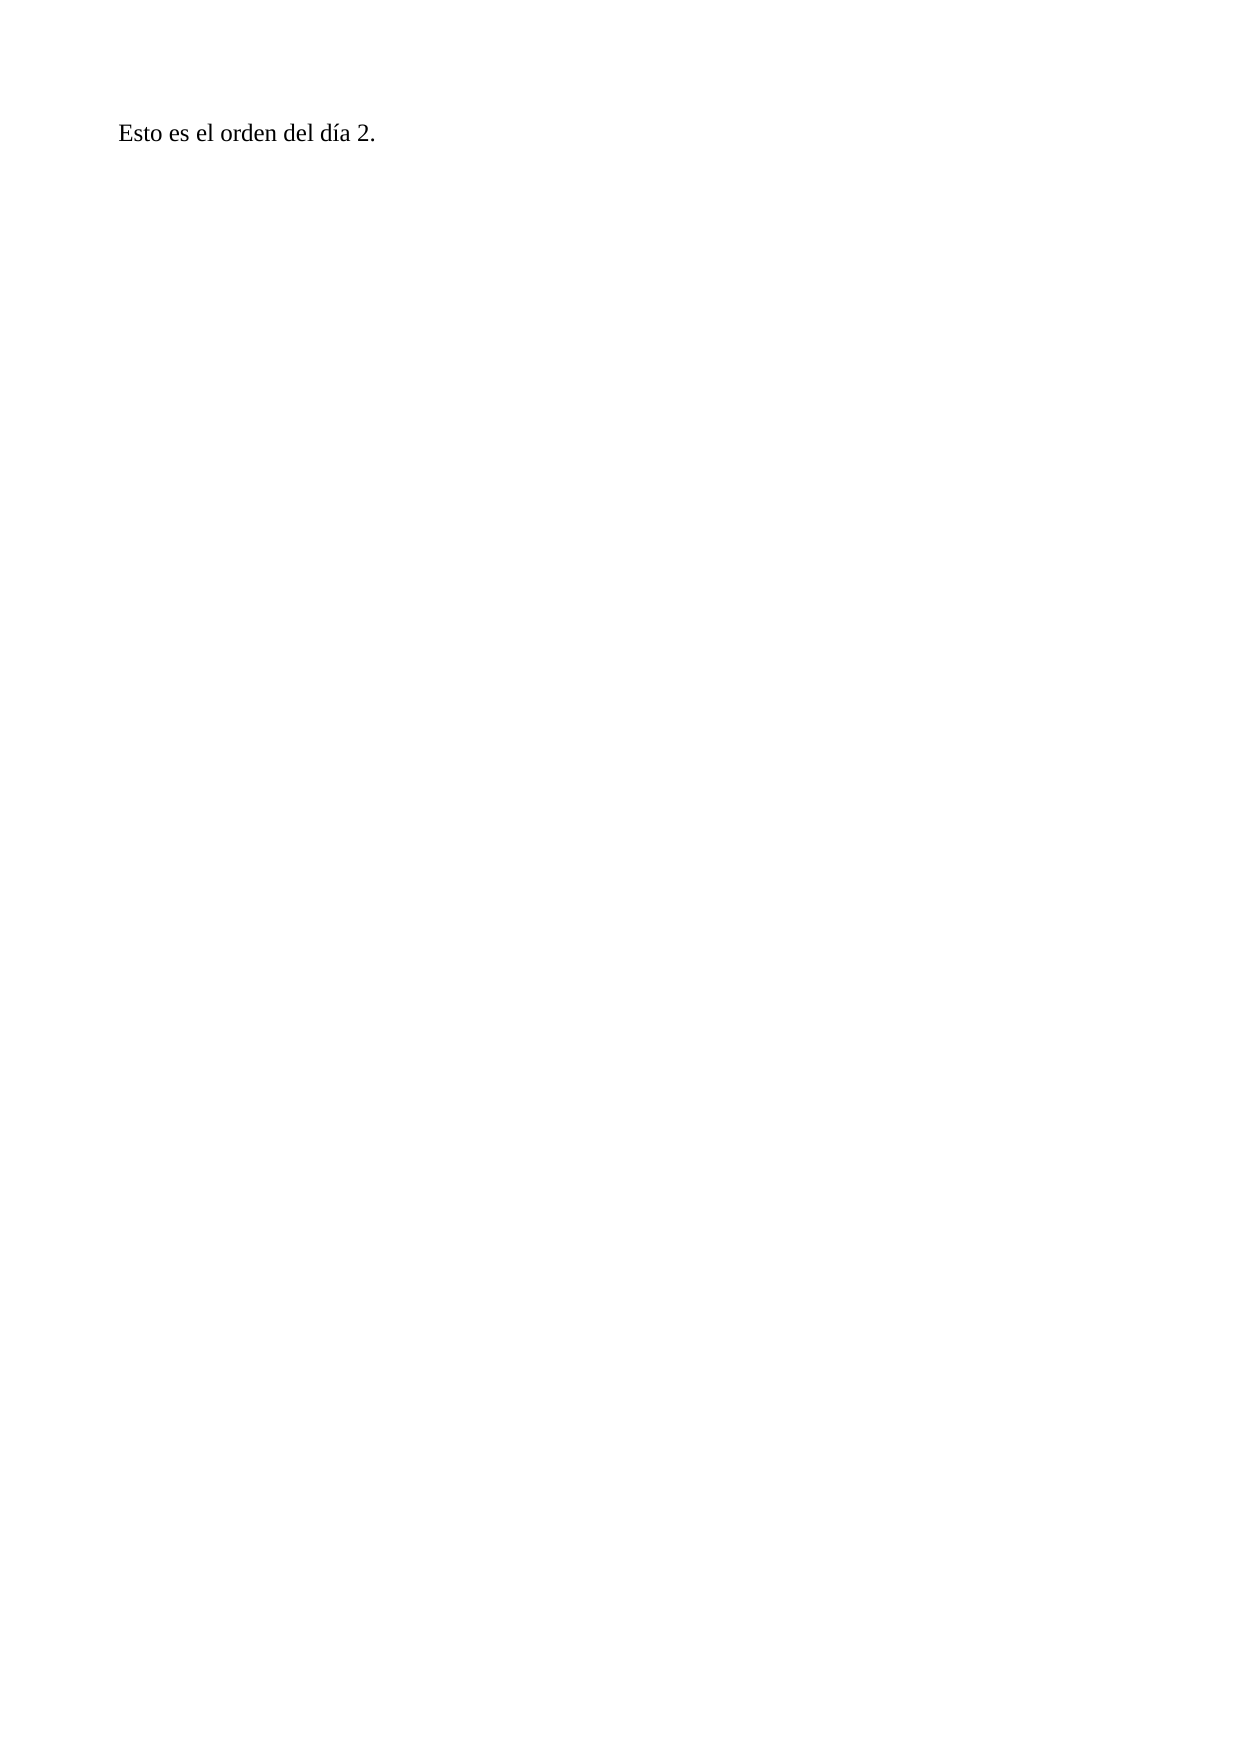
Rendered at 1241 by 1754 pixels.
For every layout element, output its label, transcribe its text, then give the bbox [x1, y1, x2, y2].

text Esto es el orden del día 2. [118, 118, 1122, 147]
